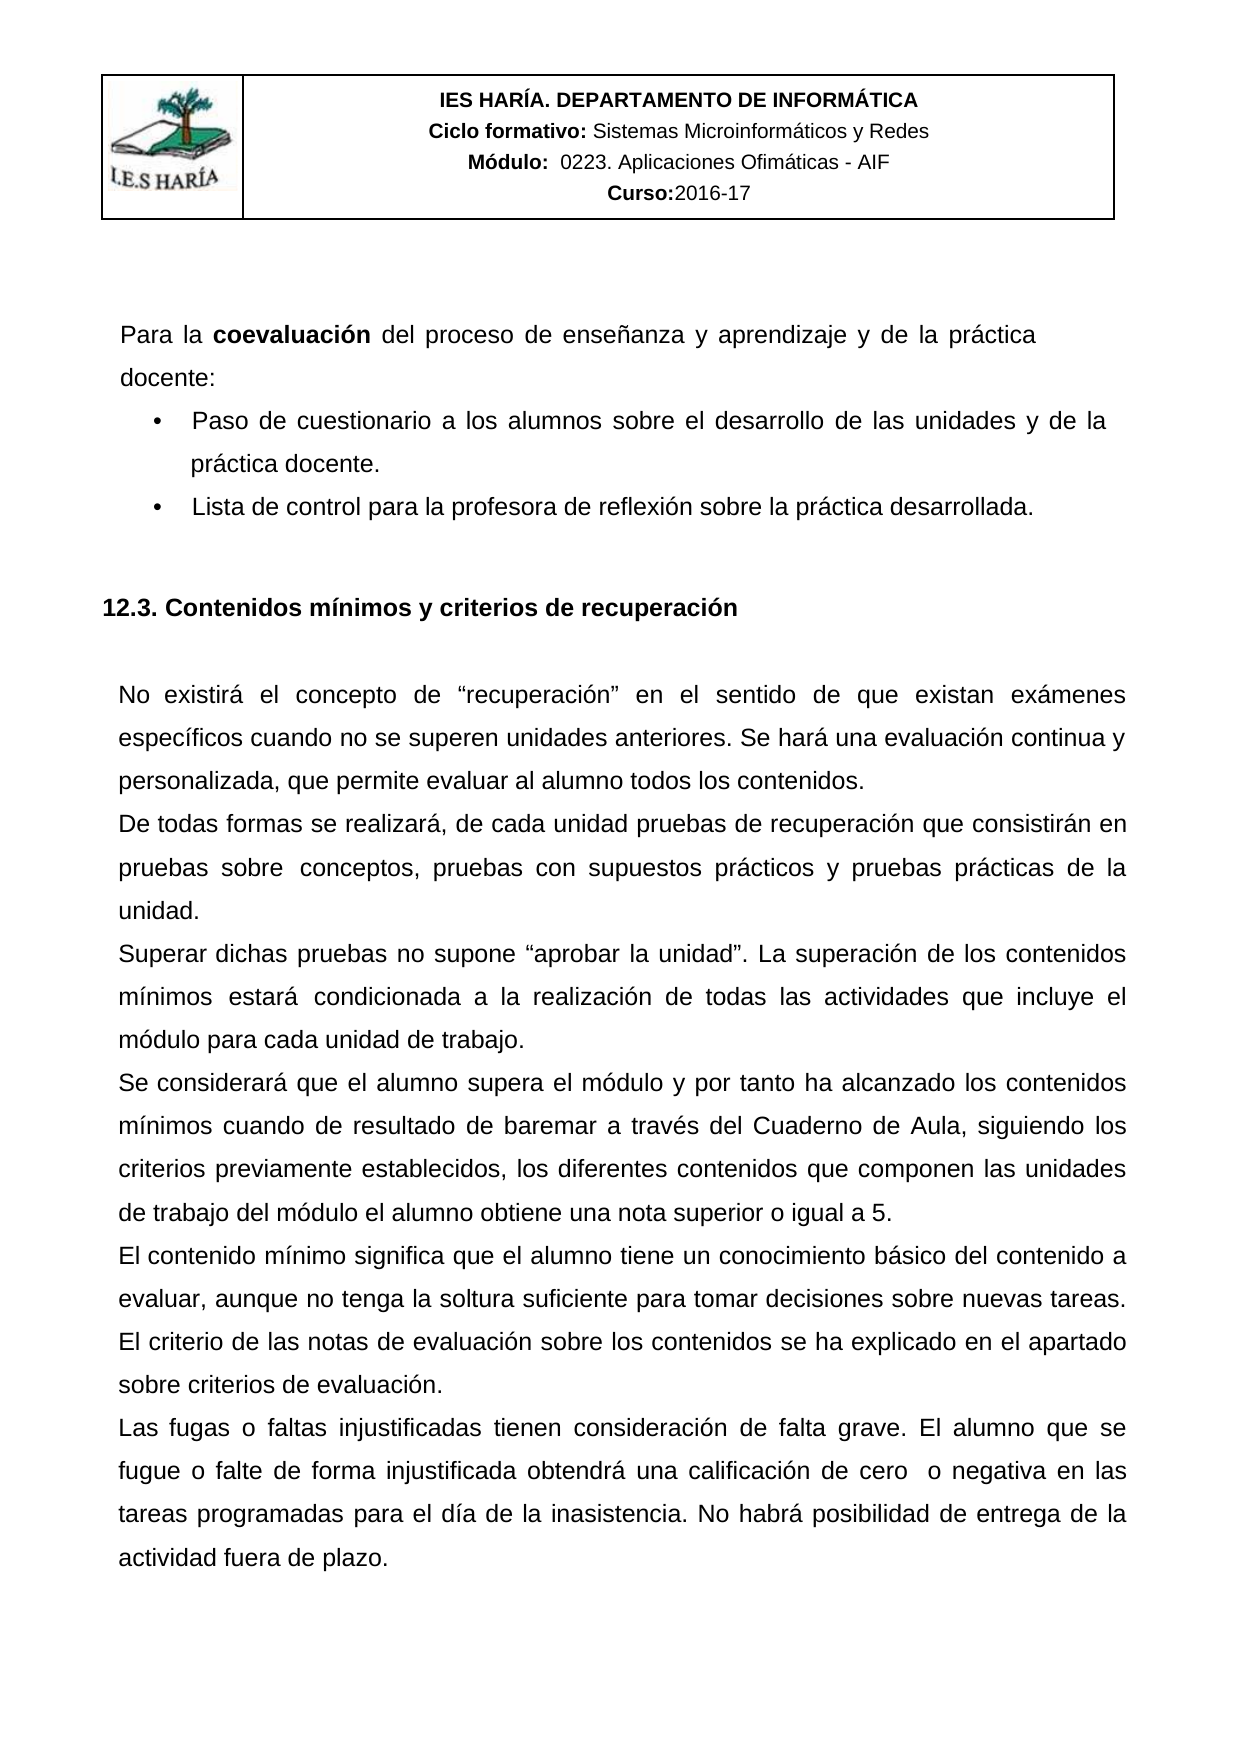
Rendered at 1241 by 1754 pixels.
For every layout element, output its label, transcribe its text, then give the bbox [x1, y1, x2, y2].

text Superar dichas pruebas no supone “aprobar la unidad”. La superación de los contenidos mínimos estará condicionada a la realización de todas las actividades que incluye el módulo para cada unidad de trabajo. [118, 939, 1127, 1054]
text 12.3. Contenidos mínimos y criterios de recuperación [102, 593, 1138, 621]
text El contenido mínimo significa que el alumno tiene un conocimiento básico del contenido a evaluar, aunque no tenga la soltura suficiente para tomar decisiones sobre nuevas tareas. El criterio de las notas de evaluación sobre los contenidos se ha explicado en el apartado sobre criterios de evaluación. [118, 1241, 1127, 1399]
text • Lista de control para la profesora de reflexión sobre la práctica desarrollada. [153, 492, 1138, 521]
text Para la coevaluación del proceso de enseñanza y aprendizaje y de la práctica docente: [120, 319, 1126, 391]
text No existirá el concepto de “recuperación” en el sentido de que existan exámenes específicos cuando no se superen unidades anteriores. Se hará una evaluación continua y personalizada, que permite evaluar al alumno todos los contenidos. [118, 680, 1127, 795]
text Las fugas o faltas injustificadas tienen consideración de falta grave. El alumno que se fugue o falte de forma injustificada obtendrá una calificación de cero o negativa en las tareas programadas para el día de la inasistencia. No habrá posibilidad de entrega de la actividad fuera de plazo. [118, 1413, 1127, 1571]
picture [107, 81, 238, 191]
text Se considerará que el alumno supera el módulo y por tanto ha alcanzado los contenidos mínimos cuando de resultado de baremar a través del Cuaderno de Aula, siguiendo los criterios previamente establecidos, los diferentes contenidos que componen las unidades de trabajo del módulo el alumno obtiene una nota superior o igual a 5. [118, 1068, 1127, 1226]
text De todas formas se realizará, de cada unidad pruebas de recuperación que consistirán en pruebas sobre conceptos, pruebas con supuestos prácticos y pruebas prácticas de la unidad. [118, 809, 1127, 924]
text • Paso de cuestionario a los alumnos sobre el desarrollo de las unidades y de la práctica docente. [153, 406, 1127, 478]
